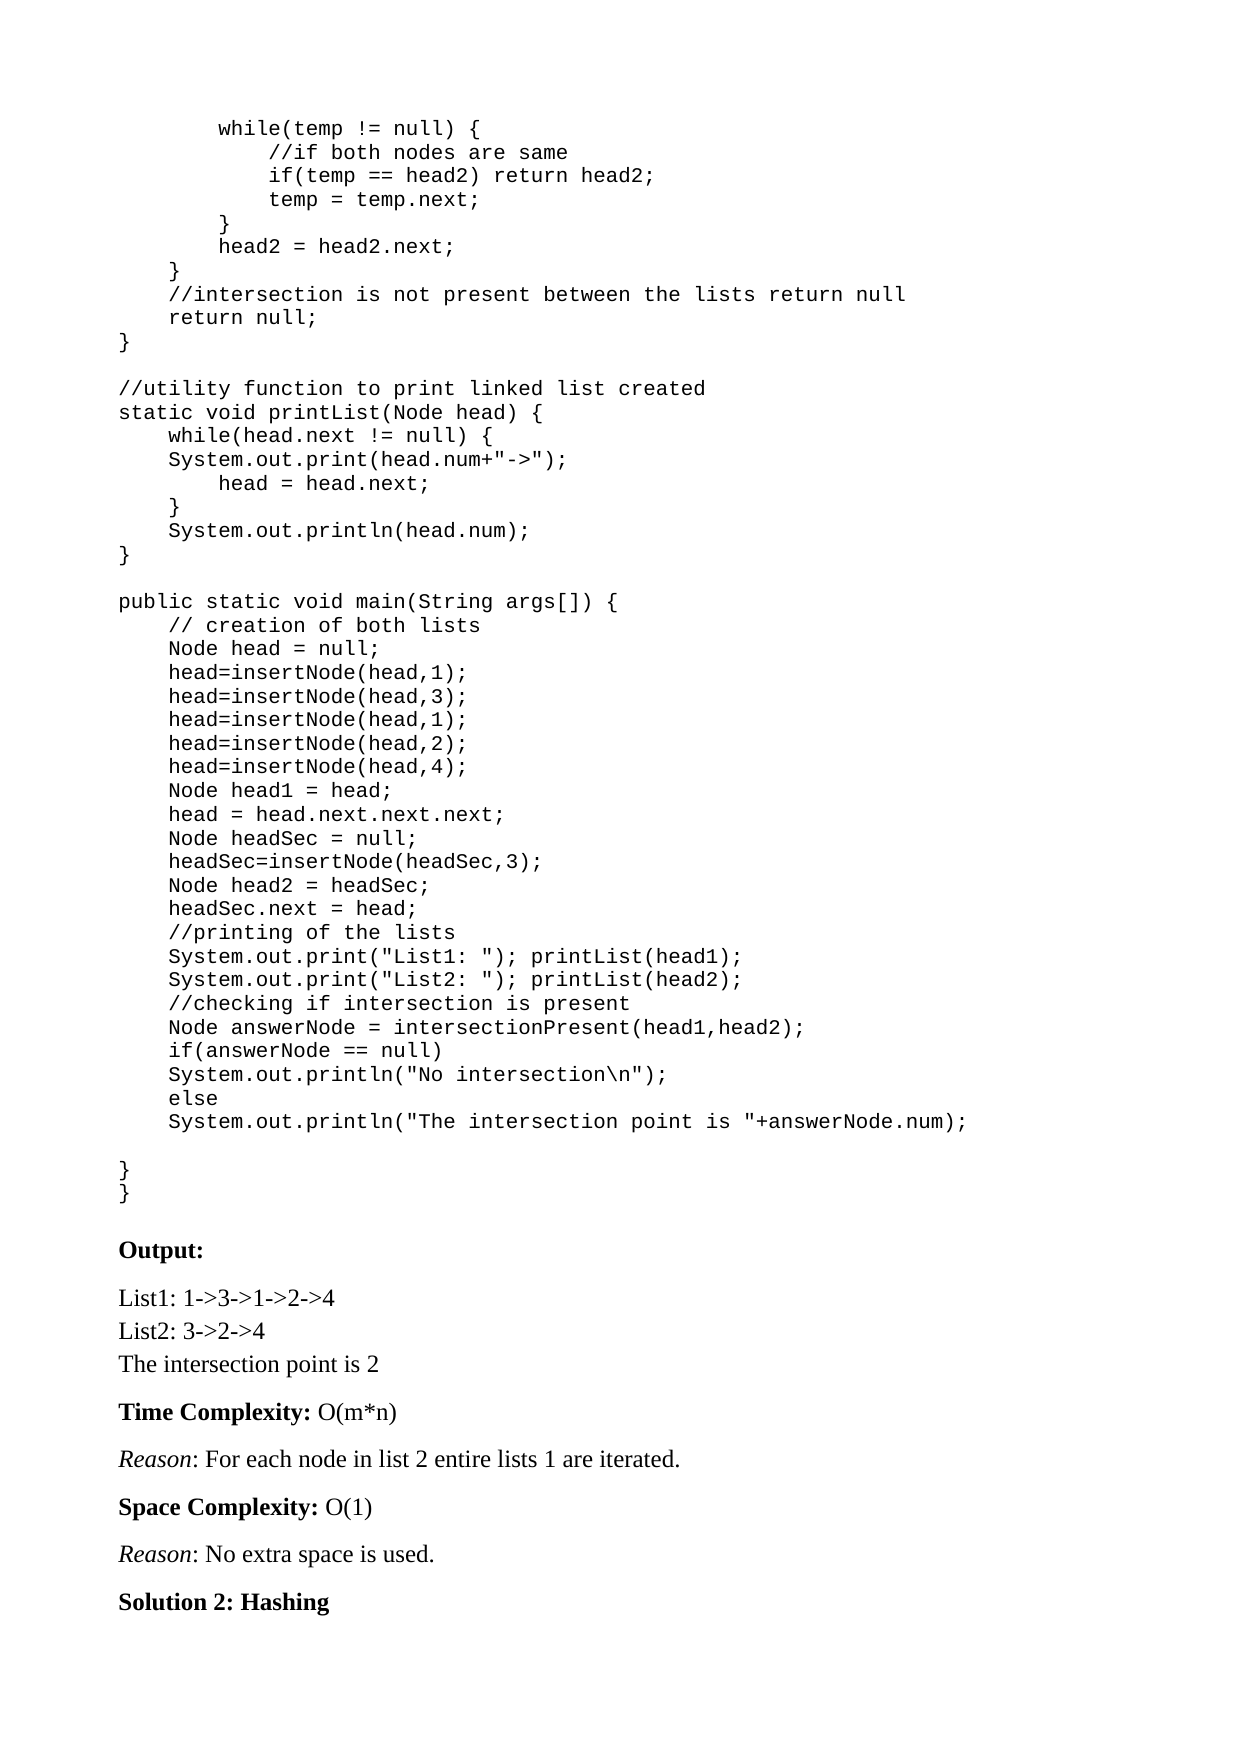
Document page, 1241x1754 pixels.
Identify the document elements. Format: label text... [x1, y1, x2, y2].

text head = head.next.next.next; [118, 804, 1122, 827]
text Solution 2: Hashing [118, 1587, 1122, 1616]
text } [118, 1182, 1122, 1206]
text } [118, 1158, 1122, 1182]
text public static void main(String args[]) { [118, 591, 1122, 615]
text head=insertNode(head,1); [118, 662, 1122, 686]
text System.out.print("List1: "); printList(head1); [118, 946, 1122, 969]
text head=insertNode(head,4); [118, 757, 1122, 780]
text head=insertNode(head,1); [118, 709, 1122, 733]
text head=insertNode(head,2); [118, 733, 1122, 757]
text Reason: No extra space is used. [118, 1539, 1122, 1568]
text // creation of both lists [118, 615, 1122, 638]
text head=insertNode(head,3); [118, 686, 1122, 709]
text } [118, 331, 1122, 354]
text } [118, 260, 1122, 284]
text Time Complexity: O(m*n) [118, 1397, 1122, 1425]
text head2 = head2.next; [118, 236, 1122, 260]
text System.out.println("The intersection point is "+answerNode.num); [118, 1111, 1122, 1135]
text Node head = null; [118, 638, 1122, 662]
text headSec=insertNode(headSec,3); [118, 851, 1122, 875]
text while(head.next != null) { [118, 426, 1122, 449]
text Node answerNode = intersectionPresent(head1,head2); [118, 1017, 1122, 1040]
text Node head1 = head; [118, 780, 1122, 804]
text System.out.print("List2: "); printList(head2); [118, 969, 1122, 993]
text static void printList(Node head) { [118, 402, 1122, 426]
text Reason: For each node in list 2 entire lists 1 are iterated. [118, 1444, 1122, 1473]
text if(answerNode == null) [118, 1040, 1122, 1064]
text return null; [118, 307, 1122, 331]
text System.out.println(head.num); [118, 520, 1122, 544]
text } [118, 544, 1122, 567]
text if(temp == head2) return head2; [118, 165, 1122, 189]
text headSec.next = head; [118, 898, 1122, 922]
text else [118, 1088, 1122, 1111]
text Node headSec = null; [118, 827, 1122, 851]
text temp = temp.next; [118, 189, 1122, 213]
text //utility function to print linked list created [118, 378, 1122, 402]
text Space Complexity: O(1) [118, 1492, 1122, 1521]
text head = head.next; [118, 473, 1122, 496]
text //checking if intersection is present [118, 993, 1122, 1017]
text System.out.print(head.num+"->"); [118, 449, 1122, 473]
text } [118, 496, 1122, 520]
text List1: 1->3->1->2->4 List2: 3->2->4 The intersection point is 2 [118, 1283, 1122, 1378]
text Node head2 = headSec; [118, 875, 1122, 898]
text //if both nodes are same [118, 142, 1122, 165]
text //intersection is not present between the lists return null [118, 284, 1122, 307]
text } [118, 213, 1122, 236]
text System.out.println("No intersection\n"); [118, 1064, 1122, 1088]
text while(temp != null) { [118, 118, 1122, 142]
text Output: [118, 1235, 1122, 1264]
text //printing of the lists [118, 922, 1122, 946]
